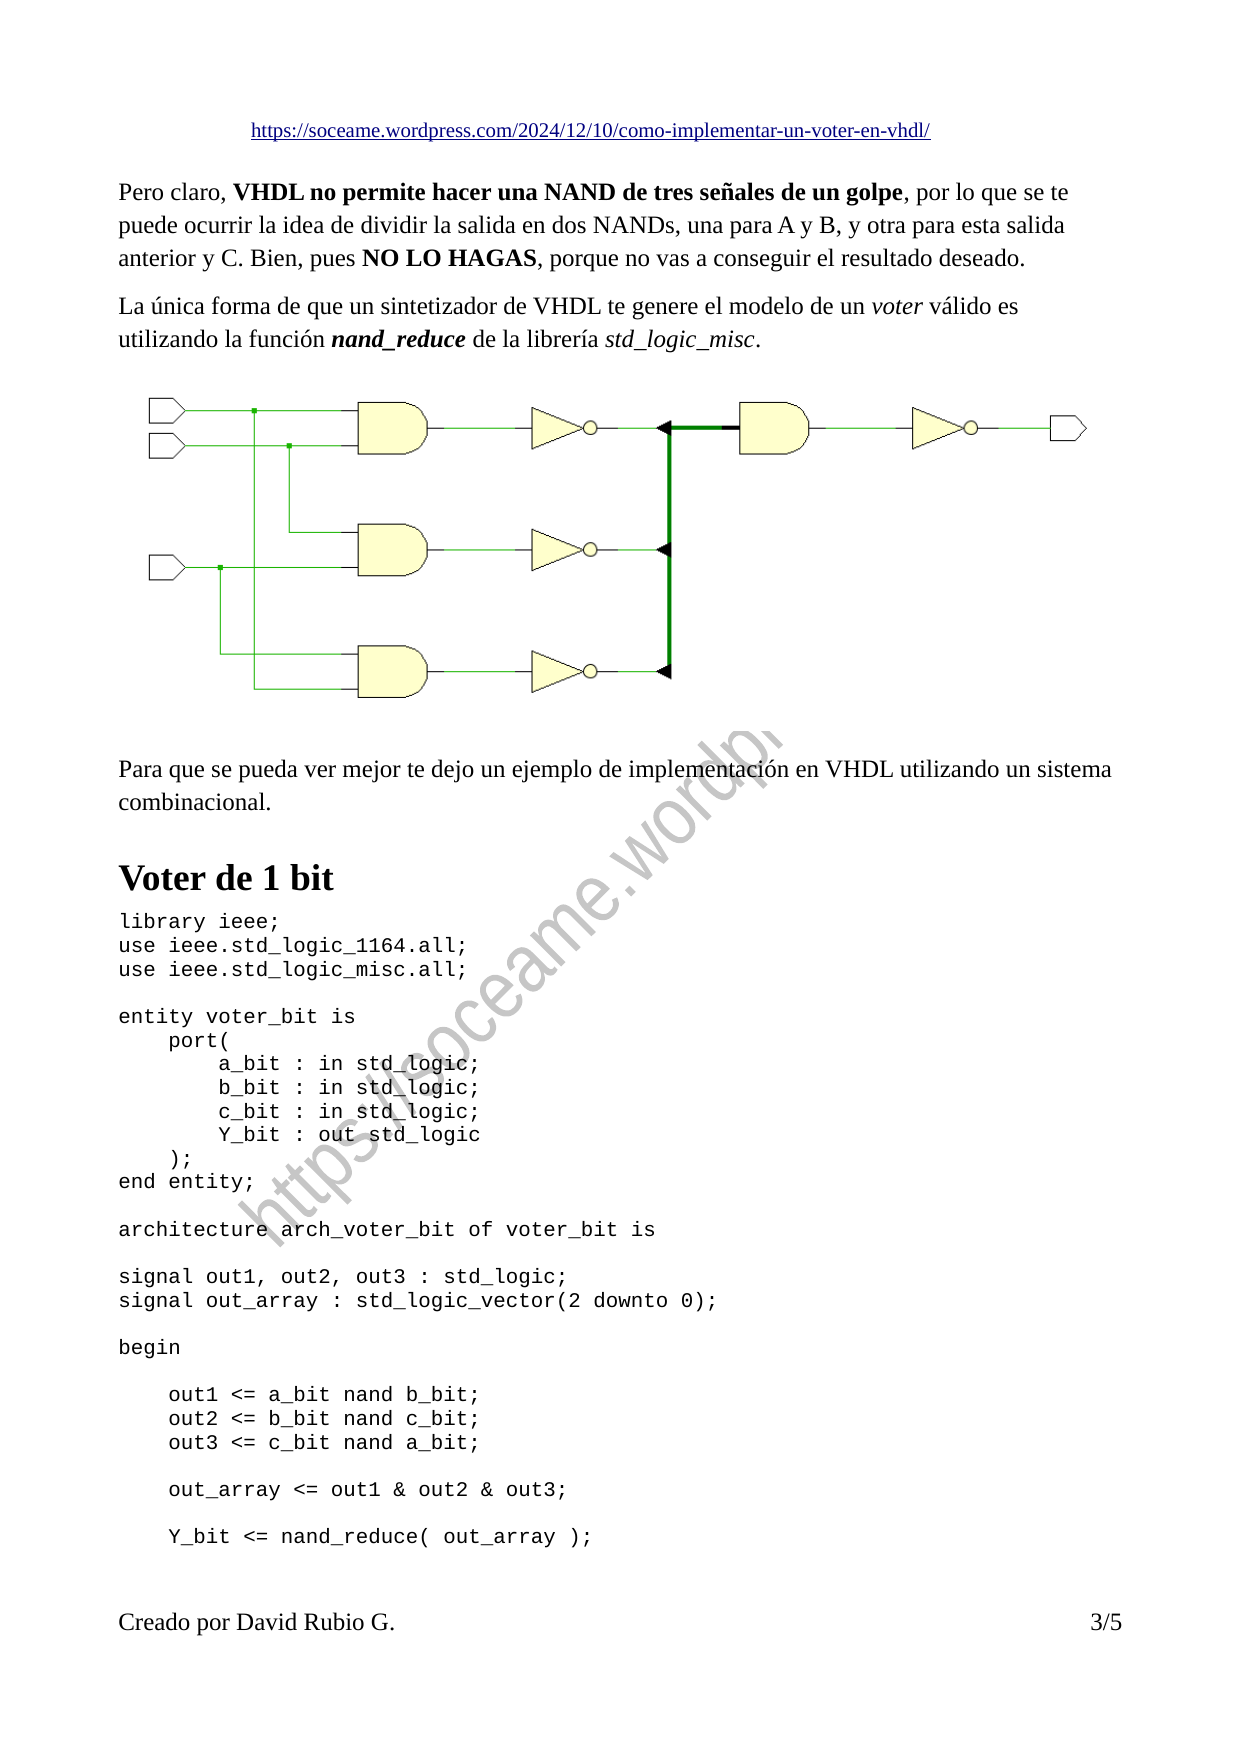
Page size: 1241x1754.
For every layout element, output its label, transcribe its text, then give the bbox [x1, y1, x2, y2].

text [576, 911, 1122, 935]
text a_bit : in std_logic; [118, 1053, 412, 1077]
text a_bit : in std_logic; [441, 1053, 1122, 1077]
text [461, 1006, 1122, 1030]
text [455, 1030, 1122, 1053]
text [317, 1152, 345, 1172]
text out1 <= a_bit nand b_bit; [118, 1384, 1122, 1408]
text use ieee.std_logic_1164.all; [118, 935, 552, 959]
subtitle Voter de 1 bit [118, 856, 1122, 899]
text entity voter_bit is [118, 1006, 461, 1030]
text out_array <= out1 & out2 & out3; [118, 1479, 1122, 1503]
text ); [118, 1148, 315, 1172]
text architecture arch_voter_bit of voter_bit is [118, 1219, 273, 1242]
text [300, 1172, 336, 1195]
text Y_bit <= nand_reduce( out_array ); [118, 1526, 1122, 1550]
text signal out1, out2, out3 : std_logic; [118, 1266, 1122, 1290]
text begin [118, 1337, 1122, 1361]
text library ieee; [118, 911, 553, 935]
text Y_bit : out std_logic [118, 1124, 371, 1148]
text c_bit : in std_logic; [118, 1101, 394, 1124]
text Para que se pueda ver mejor te dejo un ejemplo de implementación en VHDL utilizando un sistema combinacional. [118, 754, 711, 816]
text out3 <= c_bit nand a_bit; [118, 1432, 1122, 1455]
text b_bit : in std_logic; [395, 1077, 1122, 1101]
text out2 <= b_bit nand c_bit; [118, 1408, 1122, 1432]
text Y_bit : out std_logic [341, 1124, 1122, 1148]
text [434, 1033, 463, 1053]
text Para que se pueda ver mejor te dejo un ejemplo de implementación en VHDL utilizando un sistema combinacional. [689, 754, 1122, 816]
text signal out_array : std_logic_vector(2 downto 0); [118, 1290, 1122, 1313]
text [338, 1172, 1122, 1195]
text c_bit : in std_logic; [388, 1101, 1122, 1124]
text [543, 935, 1122, 959]
text [541, 959, 1122, 982]
text b_bit : in std_logic; [118, 1077, 379, 1101]
text Pero claro, VHDL no permite hacer una NAND de tres señales de un golpe, por lo que se te puede ocurrir la idea de dividir la salida en dos NANDs, una para A y B, y otra para esta salida anterior y C. Bien, pues NO LO HAGAS, porque no vas a conseguir el resultado deseado. [118, 177, 1122, 272]
text use ieee.std_logic_misc.all; [118, 959, 529, 982]
picture [118, 371, 1123, 731]
text architecture arch_voter_bit of voter_bit is [263, 1219, 1122, 1242]
text La única forma de que un sintetizador de VHDL te genere el modelo de un voter válido es utilizando la función nand_reduce de la librería std_logic_misc. [118, 291, 1122, 352]
text port( [118, 1030, 433, 1053]
text [557, 912, 589, 935]
text [336, 1148, 1122, 1172]
text end entity; [118, 1172, 310, 1195]
